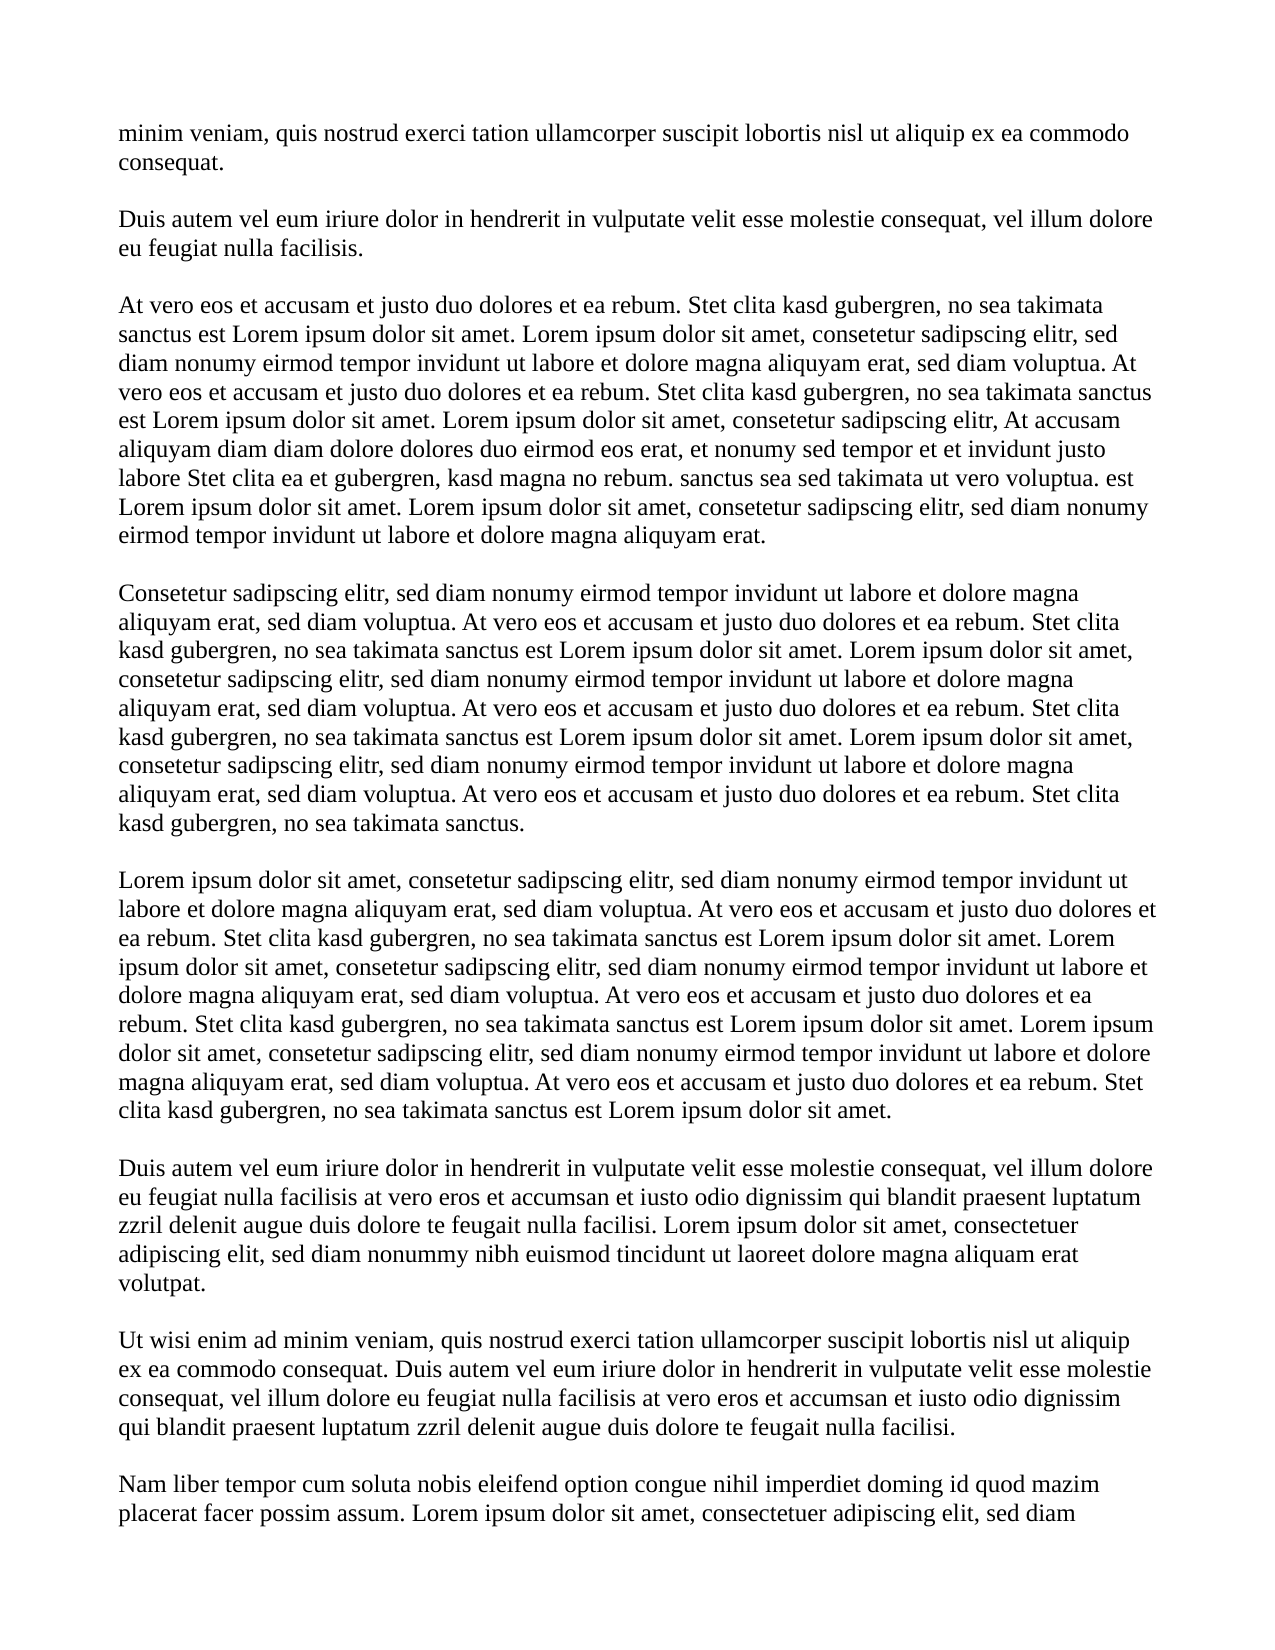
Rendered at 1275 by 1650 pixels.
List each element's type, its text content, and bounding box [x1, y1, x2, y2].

text Ut wisi enim ad minim veniam, quis nostrud exerci tation ullamcorper suscipit lobortis nisl ut aliquip ex ea commodo consequat. Duis autem vel eum iriure dolor in hendrerit in vulputate velit esse molestie consequat, vel illum dolore eu feugiat nulla facilisis at vero eros et accumsan et iusto odio dignissim qui blandit praesent luptatum zzril delenit augue duis dolore te feugait nulla facilisi. [118, 1326, 1157, 1441]
text Duis autem vel eum iriure dolor in hendrerit in vulputate velit esse molestie consequat, vel illum dolore eu feugiat nulla facilisis. [118, 204, 1157, 262]
text At vero eos et accusam et justo duo dolores et ea rebum. Stet clita kasd gubergren, no sea takimata sanctus est Lorem ipsum dolor sit amet. Lorem ipsum dolor sit amet, consetetur sadipscing elitr, sed diam nonumy eirmod tempor invidunt ut labore et dolore magna aliquyam erat, sed diam voluptua. At vero eos et accusam et justo duo dolores et ea rebum. Stet clita kasd gubergren, no sea takimata sanctus est Lorem ipsum dolor sit amet. Lorem ipsum dolor sit amet, consetetur sadipscing elitr, At accusam aliquyam diam diam dolore dolores duo eirmod eos erat, et nonumy sed tempor et et invidunt justo labore Stet clita ea et gubergren, kasd magna no rebum. sanctus sea sed takimata ut vero voluptua. est Lorem ipsum dolor sit amet. Lorem ipsum dolor sit amet, consetetur sadipscing elitr, sed diam nonumy eirmod tempor invidunt ut labore et dolore magna aliquyam erat. [118, 291, 1157, 549]
text Lorem ipsum dolor sit amet, consetetur sadipscing elitr, sed diam nonumy eirmod tempor invidunt ut labore et dolore magna aliquyam erat, sed diam voluptua. At vero eos et accusam et justo duo dolores et ea rebum. Stet clita kasd gubergren, no sea takimata sanctus est Lorem ipsum dolor sit amet. Lorem ipsum dolor sit amet, consetetur sadipscing elitr, sed diam nonumy eirmod tempor invidunt ut labore et dolore magna aliquyam erat, sed diam voluptua. At vero eos et accusam et justo duo dolores et ea rebum. Stet clita kasd gubergren, no sea takimata sanctus est Lorem ipsum dolor sit amet. Lorem ipsum dolor sit amet, consetetur sadipscing elitr, sed diam nonumy eirmod tempor invidunt ut labore et dolore magna aliquyam erat, sed diam voluptua. At vero eos et accusam et justo duo dolores et ea rebum. Stet clita kasd gubergren, no sea takimata sanctus est Lorem ipsum dolor sit amet. [118, 866, 1157, 1124]
text Consetetur sadipscing elitr, sed diam nonumy eirmod tempor invidunt ut labore et dolore magna aliquyam erat, sed diam voluptua. At vero eos et accusam et justo duo dolores et ea rebum. Stet clita kasd gubergren, no sea takimata sanctus est Lorem ipsum dolor sit amet. Lorem ipsum dolor sit amet, consetetur sadipscing elitr, sed diam nonumy eirmod tempor invidunt ut labore et dolore magna aliquyam erat, sed diam voluptua. At vero eos et accusam et justo duo dolores et ea rebum. Stet clita kasd gubergren, no sea takimata sanctus est Lorem ipsum dolor sit amet. Lorem ipsum dolor sit amet, consetetur sadipscing elitr, sed diam nonumy eirmod tempor invidunt ut labore et dolore magna aliquyam erat, sed diam voluptua. At vero eos et accusam et justo duo dolores et ea rebum. Stet clita kasd gubergren, no sea takimata sanctus. [118, 578, 1157, 837]
text minim veniam, quis nostrud exerci tation ullamcorper suscipit lobortis nisl ut aliquip ex ea commodo consequat. [118, 118, 1157, 176]
text Duis autem vel eum iriure dolor in hendrerit in vulputate velit esse molestie consequat, vel illum dolore eu feugiat nulla facilisis at vero eros et accumsan et iusto odio dignissim qui blandit praesent luptatum zzril delenit augue duis dolore te feugait nulla facilisi. Lorem ipsum dolor sit amet, consectetuer adipiscing elit, sed diam nonummy nibh euismod tincidunt ut laoreet dolore magna aliquam erat volutpat. [118, 1153, 1157, 1297]
text Nam liber tempor cum soluta nobis eleifend option congue nihil imperdiet doming id quod mazim placerat facer possim assum. Lorem ipsum dolor sit amet, consectetuer adipiscing elit, sed diam [118, 1469, 1157, 1527]
